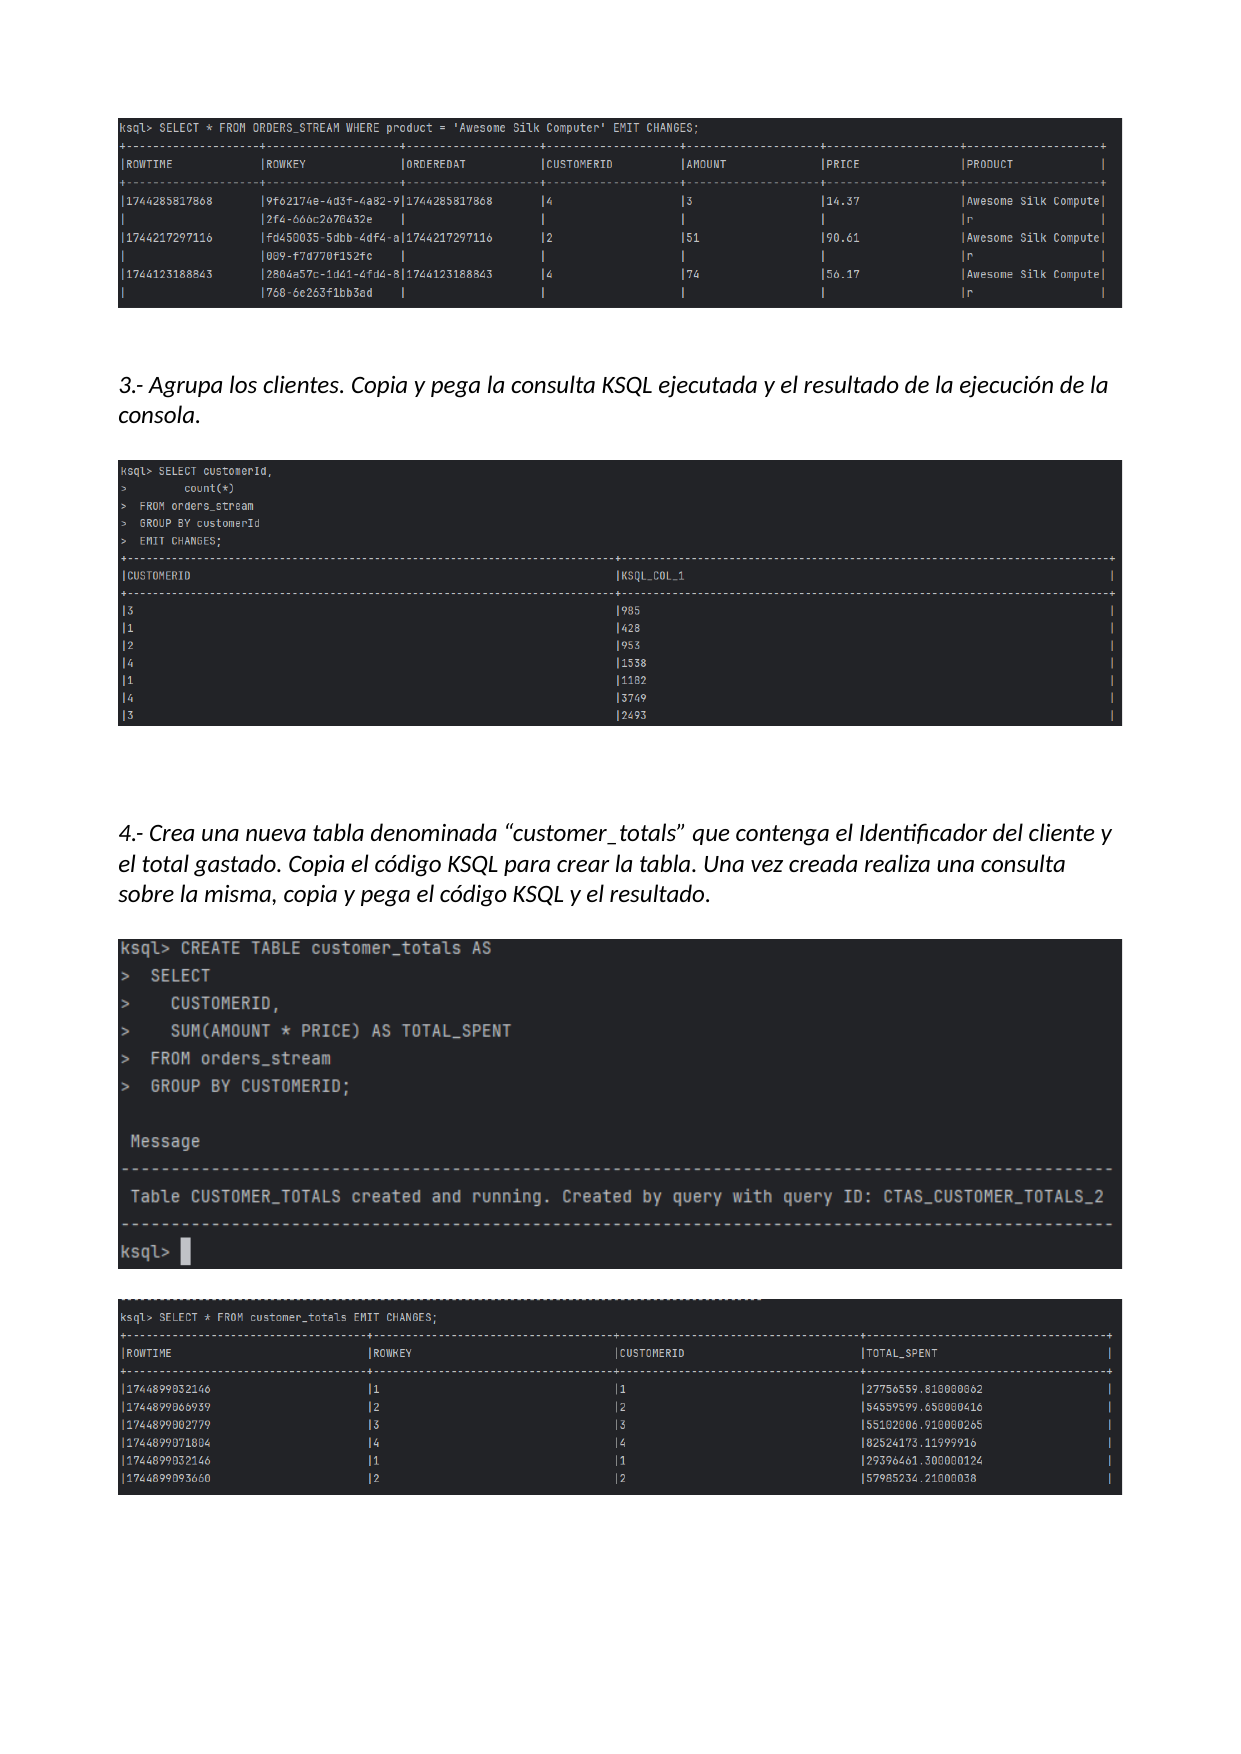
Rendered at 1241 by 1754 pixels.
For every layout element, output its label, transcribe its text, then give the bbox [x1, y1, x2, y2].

text 3.- Agrupa los clientes. Copia y pega la consulta KSQL ejecutada y el resultado de la ejecución de la consola. [118, 369, 1122, 430]
picture [118, 460, 1123, 726]
picture [118, 1299, 1123, 1495]
picture [118, 118, 1123, 308]
text 4.- Crea una nueva tabla denominada “customer_totals” que contenga el Identificador del cliente y el total gastado. Copia el código KSQL para crear la tabla. Una vez creada realiza una consulta sobre la misma, copia y pega el código KSQL y el resultado. [118, 817, 1122, 909]
picture [118, 939, 1123, 1269]
